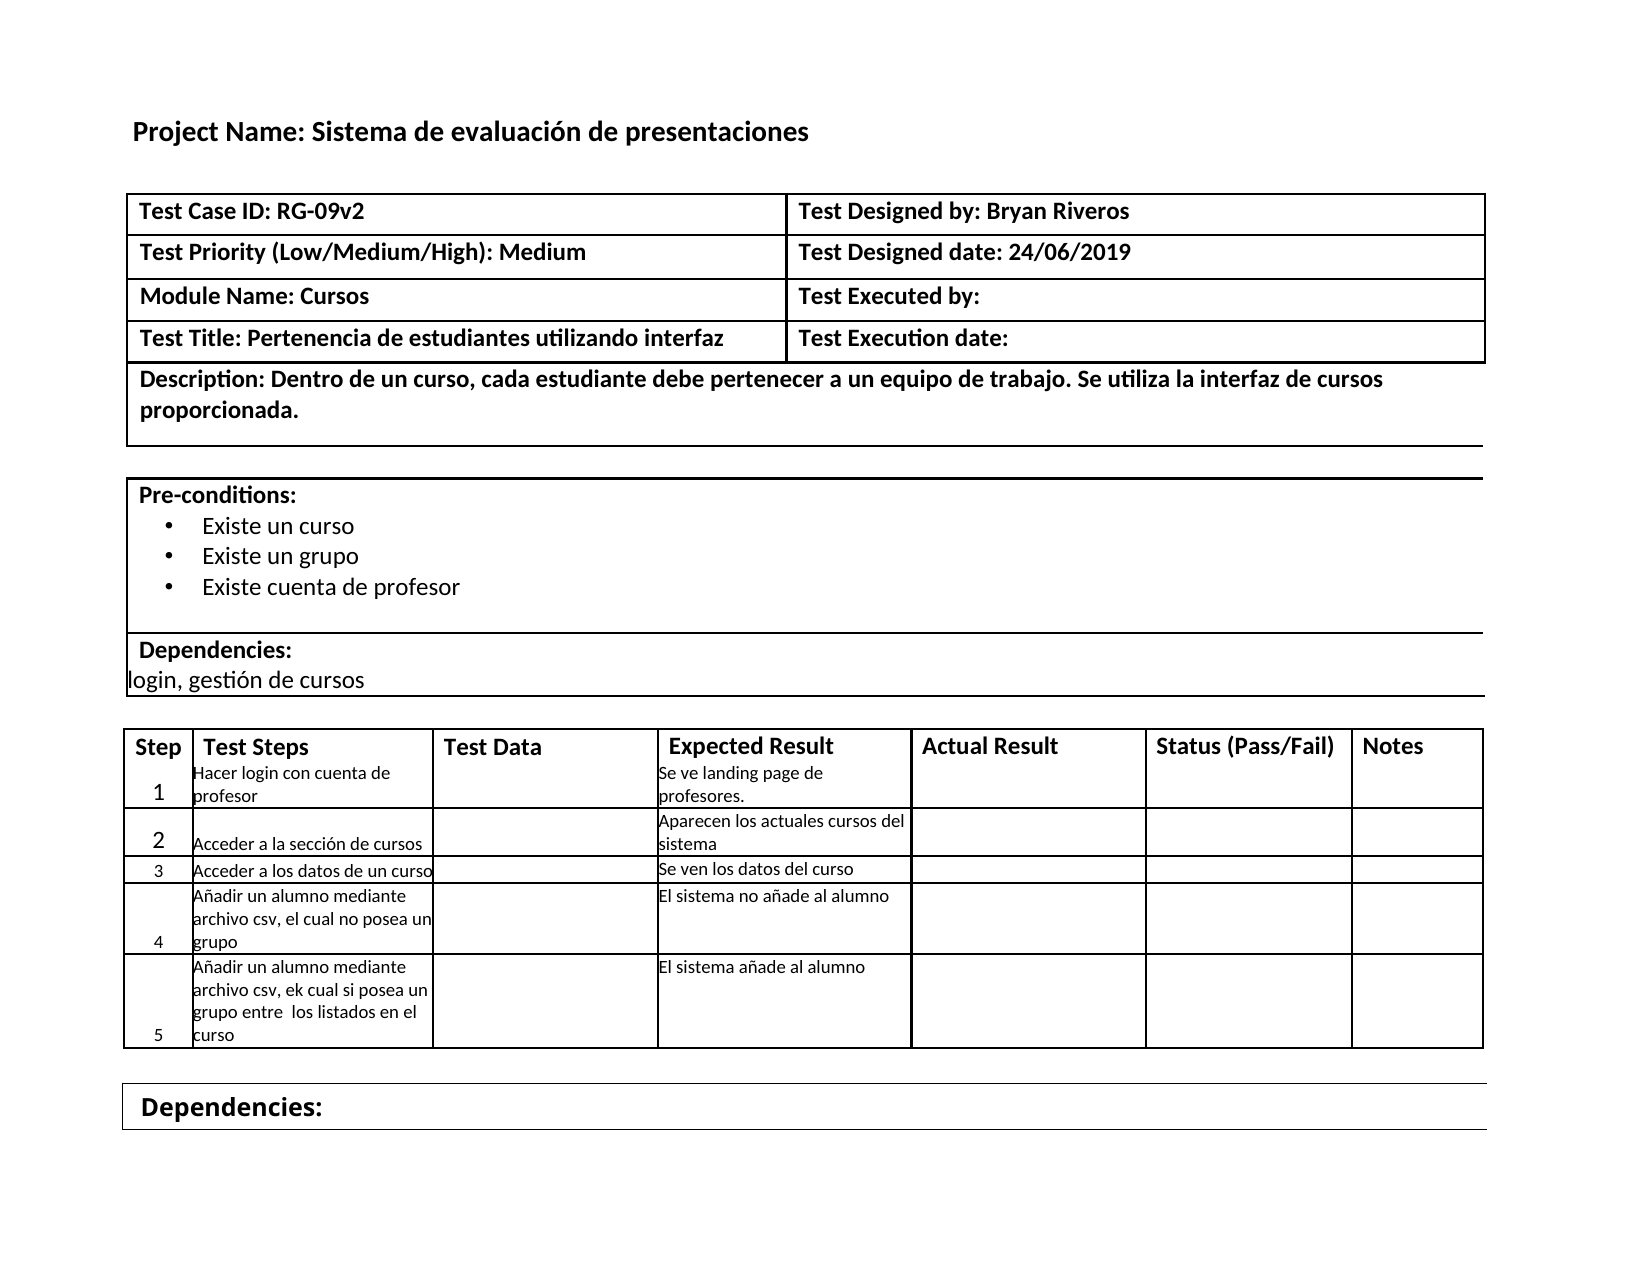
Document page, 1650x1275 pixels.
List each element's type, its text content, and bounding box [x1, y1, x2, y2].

table_cell [434, 809, 657, 855]
table_cell [127, 149, 1485, 193]
table_cell Se ven los datos del curso [659, 857, 910, 882]
table_cell [913, 809, 1145, 855]
table_cell Acceder a la sección de cursos [194, 809, 432, 855]
table_cell [434, 955, 657, 1047]
table_cell [1353, 884, 1482, 953]
table_cell Aparecen los actuales cursos del sistema [659, 809, 910, 855]
table_header Notes [1353, 730, 1482, 761]
table_cell [434, 884, 657, 953]
table_cell [1147, 955, 1351, 1047]
table_cell [1353, 809, 1482, 855]
table_cell Test Execution date: [788, 322, 1484, 361]
table_cell Añadir un alumno mediante archivo csv, el cual no posea un grupo [194, 884, 432, 953]
table_header Expected Result [659, 730, 910, 761]
table_header Project Name: Sistema de evaluación de presentaciones [127, 103, 1485, 149]
table_cell El sistema no añade al alumno [659, 884, 910, 953]
table_cell Hacer login con cuenta de profesor [194, 761, 432, 807]
table_cell [434, 761, 657, 807]
table_cell Pre-conditions: Existe un curso Existe un grupo Existe cuenta de profesor [128, 477, 1485, 632]
table_cell [1353, 761, 1482, 807]
table_cell [1147, 884, 1351, 953]
table_cell 2 [125, 809, 192, 855]
table_header Dependencies: [123, 1084, 1487, 1129]
table_cell 5 [125, 955, 192, 1047]
table_header Step [125, 730, 192, 761]
table_cell [913, 857, 1145, 882]
table_cell [434, 857, 657, 882]
table_cell [1147, 809, 1351, 855]
table_cell Test Priority (Low/Medium/High): Medium [128, 236, 785, 278]
table_cell Se ve landing page de profesores. [659, 761, 910, 807]
table_cell [127, 447, 786, 477]
table_cell 1 [125, 761, 192, 807]
table_cell Acceder a los datos de un curso [194, 857, 432, 882]
table_cell Module Name: Cursos [128, 280, 785, 320]
table_cell [786, 445, 1485, 477]
table_cell [913, 955, 1145, 1047]
table_header Status (Pass/Fail) [1147, 730, 1351, 761]
table_cell [913, 761, 1145, 807]
table_cell Añadir un alumno mediante archivo csv, ek cual si posea un grupo entre los listados en el curso [194, 955, 432, 1047]
table_cell El sistema añade al alumno [659, 955, 910, 1047]
table_cell Test Designed by: Bryan Riveros [788, 195, 1484, 234]
table_cell [913, 884, 1145, 953]
table_cell Test Designed date: 24/06/2019 [788, 236, 1484, 278]
table_cell 4 [125, 884, 192, 953]
table_cell [1147, 857, 1351, 882]
table_header Test Data [434, 730, 657, 761]
table_header Test Steps [194, 730, 432, 761]
table_cell [1353, 955, 1482, 1047]
table_cell Test Title: Pertenencia de estudiantes utilizando interfaz [128, 322, 785, 361]
table_cell 3 [125, 857, 192, 882]
table_cell Test Executed by: [788, 280, 1484, 320]
table_cell [1147, 761, 1351, 807]
table_cell Test Case ID: RG-09v2 [128, 195, 785, 234]
table_cell Dependencies: login, gestión de cursos [128, 632, 1485, 695]
table_cell [1353, 857, 1482, 882]
table_header Actual Result [913, 730, 1145, 761]
table_cell Description: Dentro de un curso, cada estudiante debe pertenecer a un equipo de trabajo. Se utiliza la interfaz de cursos proporcionada. [128, 364, 1485, 445]
